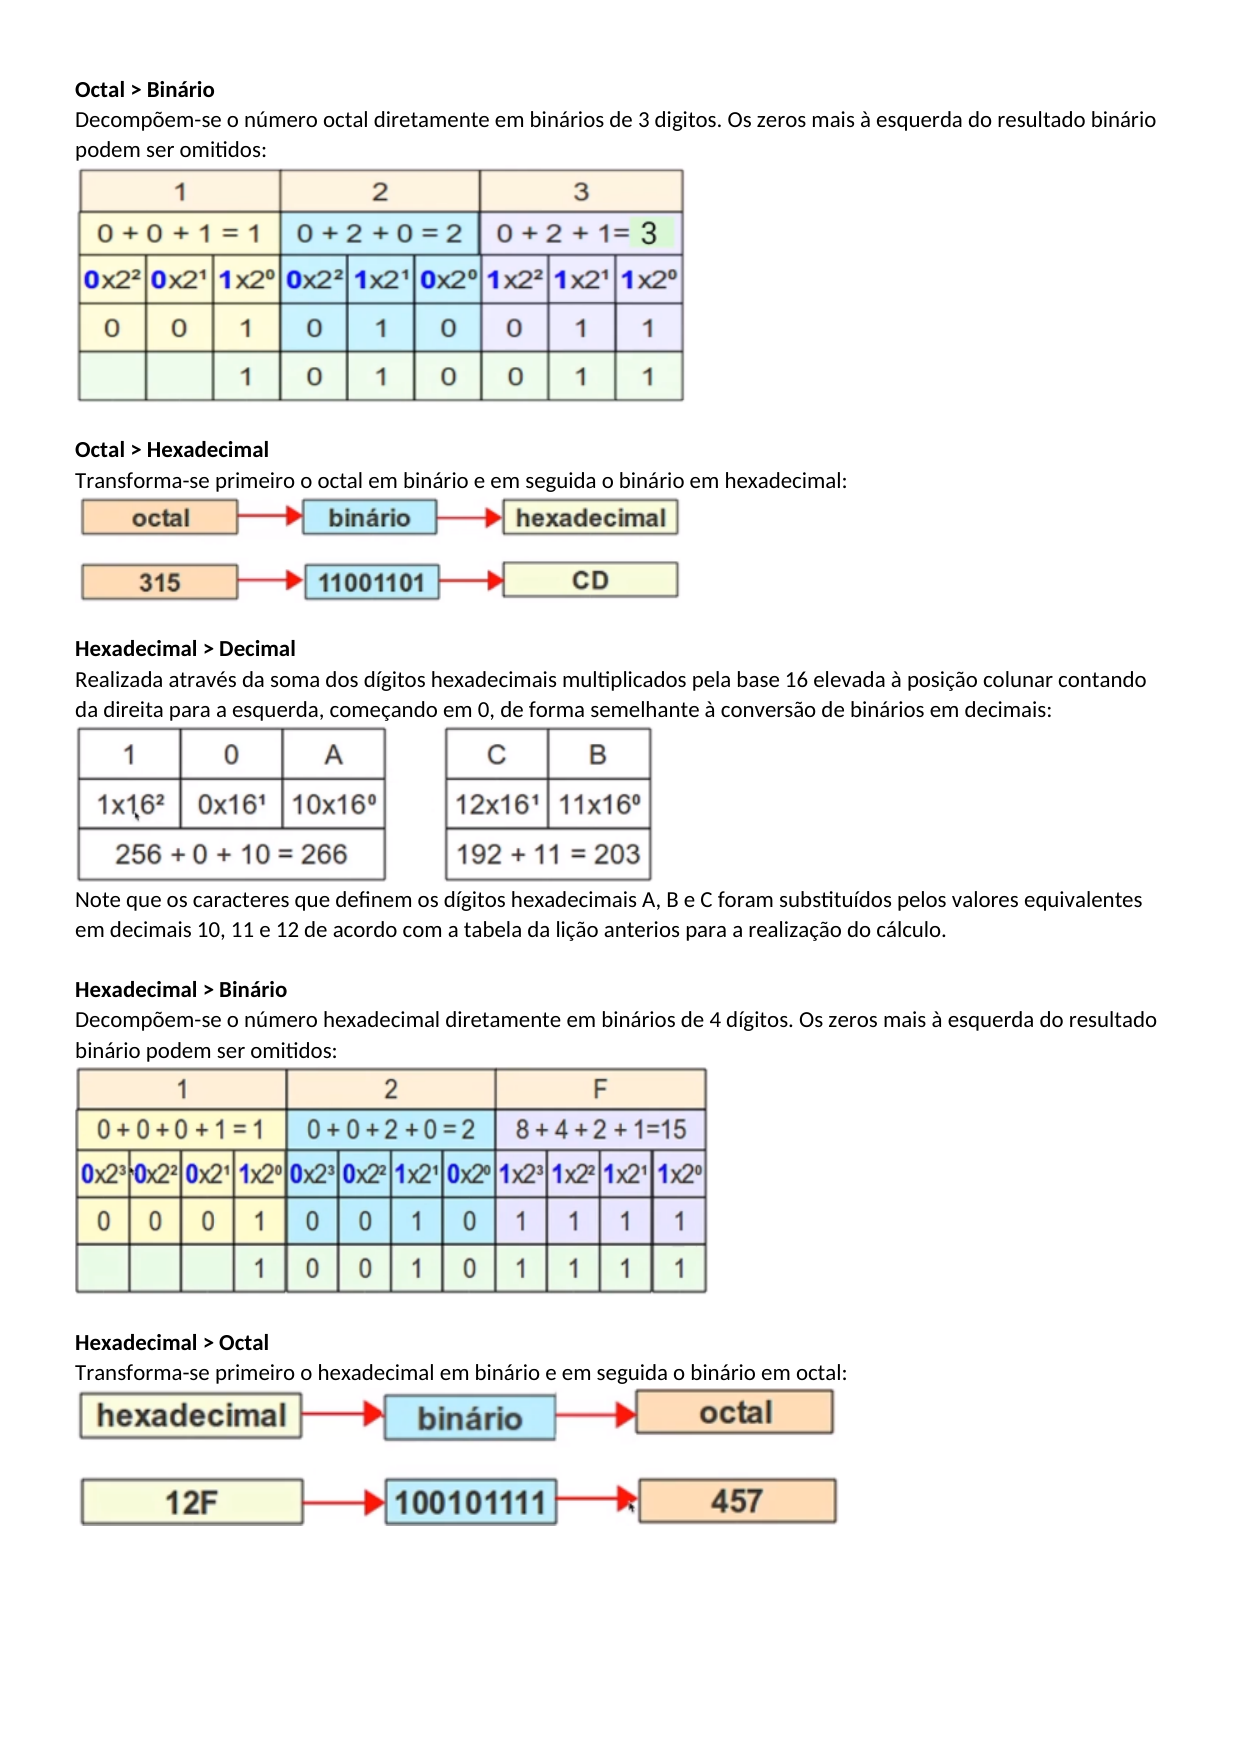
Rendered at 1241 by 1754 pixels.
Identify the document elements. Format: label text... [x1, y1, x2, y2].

text Decompõem-se o número hexadecimal diretamente em binários de 4 dígitos. Os zeros mais à esquerda do resultado binário podem ser omitidos: [75, 1006, 1165, 1064]
picture [75, 496, 685, 603]
text Transforma-se primeiro o hexadecimal em binário e em seguida o binário em octal: [75, 1358, 1165, 1386]
text Decompõem-se o número octal diretamente em binários de 3 digitos. Os zeros mais à esquerda do resultado binário podem ser omitidos: [75, 105, 1165, 163]
picture [75, 165, 688, 404]
text Octal > Binário [75, 75, 1165, 103]
picture [75, 1066, 710, 1296]
text Hexadecimal > Octal [75, 1328, 1165, 1356]
picture [75, 1388, 840, 1526]
text Transforma-se primeiro o octal em binário e em seguida o binário em hexadecimal: [75, 466, 1165, 494]
text Note que os caracteres que definem os dígitos hexadecimais A, B e C foram substituídos pelos valores equivalentes em decimais 10, 11 e 12 de acordo com a tabela da lição anterios para a realização do cálculo. [75, 885, 1165, 943]
text Hexadecimal > Decimal [75, 634, 1165, 663]
text Octal > Hexadecimal [75, 436, 1165, 463]
text Realizada através da soma dos dígitos hexadecimais multiplicados pela base 16 elevada à posição colunar contando da direita para a esquerda, começando em 0, de forma semelhante à conversão de binários em decimais: [75, 665, 1165, 723]
picture [75, 725, 655, 883]
text Hexadecimal > Binário [75, 975, 1165, 1003]
